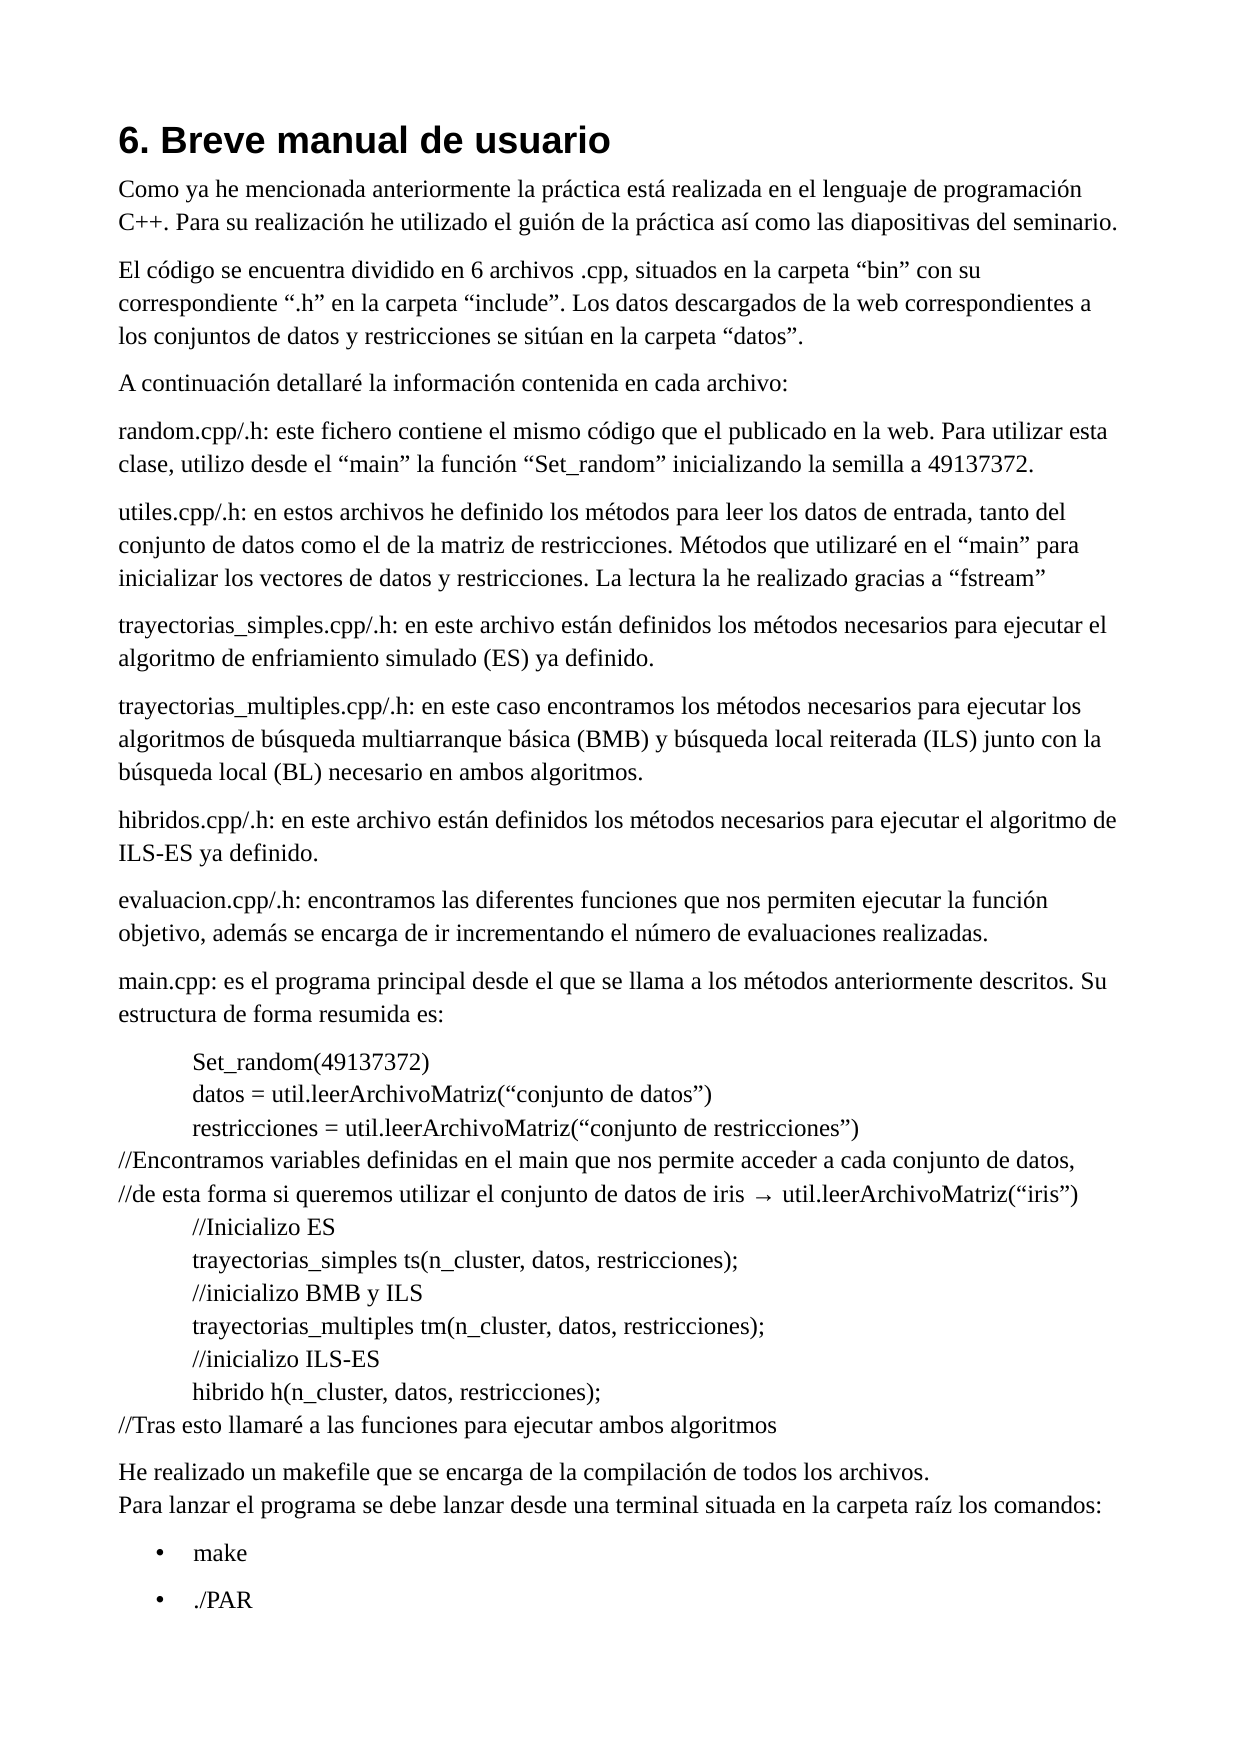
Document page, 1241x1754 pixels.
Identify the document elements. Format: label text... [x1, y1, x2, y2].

list make [156, 1538, 1122, 1567]
text //Tras esto llamaré a las funciones para ejecutar ambos algoritmos [118, 1410, 1122, 1438]
text utiles.cpp/.h: en estos archivos he definido los métodos para leer los datos de entrada, tanto del conjunto de datos como el de la matriz de restricciones. Métodos que utilizaré en el “main” para inicializar los vectores de datos y restricciones. La lectura la he realizado gracias a “fstream” [118, 497, 1122, 592]
text random.cpp/.h: este fichero contiene el mismo código que el publicado en la web. Para utilizar esta clase, utilizo desde el “main” la función “Set_random” inicializando la semilla a 49137372. [118, 416, 1122, 478]
text trayectorias_simples.cpp/.h: en este archivo están definidos los métodos necesarios para ejecutar el algoritmo de enfriamiento simulado (ES) ya definido. [118, 610, 1122, 672]
text hibrido h(n_cluster, datos, restricciones); [118, 1377, 1122, 1406]
text El código se encuentra dividido en 6 archivos .cpp, situados en la carpeta “bin” con su correspondiente “.h” en la carpeta “include”. Los datos descargados de la web correspondientes a los conjuntos de datos y restricciones se sitúan en la carpeta “datos”. [118, 255, 1122, 350]
text Para lanzar el programa se debe lanzar desde una terminal situada en la carpeta raíz los comandos: [118, 1490, 1122, 1519]
text //de esta forma si queremos utilizar el conjunto de datos de iris → util.leerArchivoMatriz(“iris”) [118, 1179, 1122, 1207]
text Como ya he mencionada anteriormente la práctica está realizada en el lenguaje de programación C++. Para su realización he utilizado el guión de la práctica así como las diapositivas del seminario. [118, 174, 1122, 236]
subtitle 6. Breve manual de usuario [118, 118, 1122, 162]
text trayectorias_multiples tm(n_cluster, datos, restricciones); [118, 1311, 1122, 1339]
text Set_random(49137372) [118, 1047, 1122, 1075]
text main.cpp: es el programa principal desde el que se llama a los métodos anteriormente descritos. Su estructura de forma resumida es: [118, 966, 1122, 1028]
text //Inicializo ES [118, 1212, 1122, 1240]
list ./PAR [156, 1586, 1122, 1614]
text restricciones = util.leerArchivoMatriz(“conjunto de restricciones”) [118, 1113, 1122, 1141]
text He realizado un makefile que se encarga de la compilación de todos los archivos. [118, 1457, 1122, 1486]
text datos = util.leerArchivoMatriz(“conjunto de datos”) [118, 1079, 1122, 1108]
text evaluacion.cpp/.h: encontramos las diferentes funciones que nos permiten ejecutar la función objetivo, además se encarga de ir incrementando el número de evaluaciones realizadas. [118, 885, 1122, 947]
text trayectorias_simples ts(n_cluster, datos, restricciones); [118, 1245, 1122, 1273]
text //inicializo BMB y ILS [118, 1278, 1122, 1306]
text //inicializo ILS-ES [118, 1344, 1122, 1372]
text hibridos.cpp/.h: en este archivo están definidos los métodos necesarios para ejecutar el algoritmo de ILS-ES ya definido. [118, 805, 1122, 866]
text trayectorias_multiples.cpp/.h: en este caso encontramos los métodos necesarios para ejecutar los algoritmos de búsqueda multiarranque básica (BMB) y búsqueda local reiterada (ILS) junto con la búsqueda local (BL) necesario en ambos algoritmos. [118, 691, 1122, 786]
text A continuación detallaré la información contenida en cada archivo: [118, 368, 1122, 397]
text //Encontramos variables definidas en el main que nos permite acceder a cada conjunto de datos, [118, 1146, 1122, 1174]
